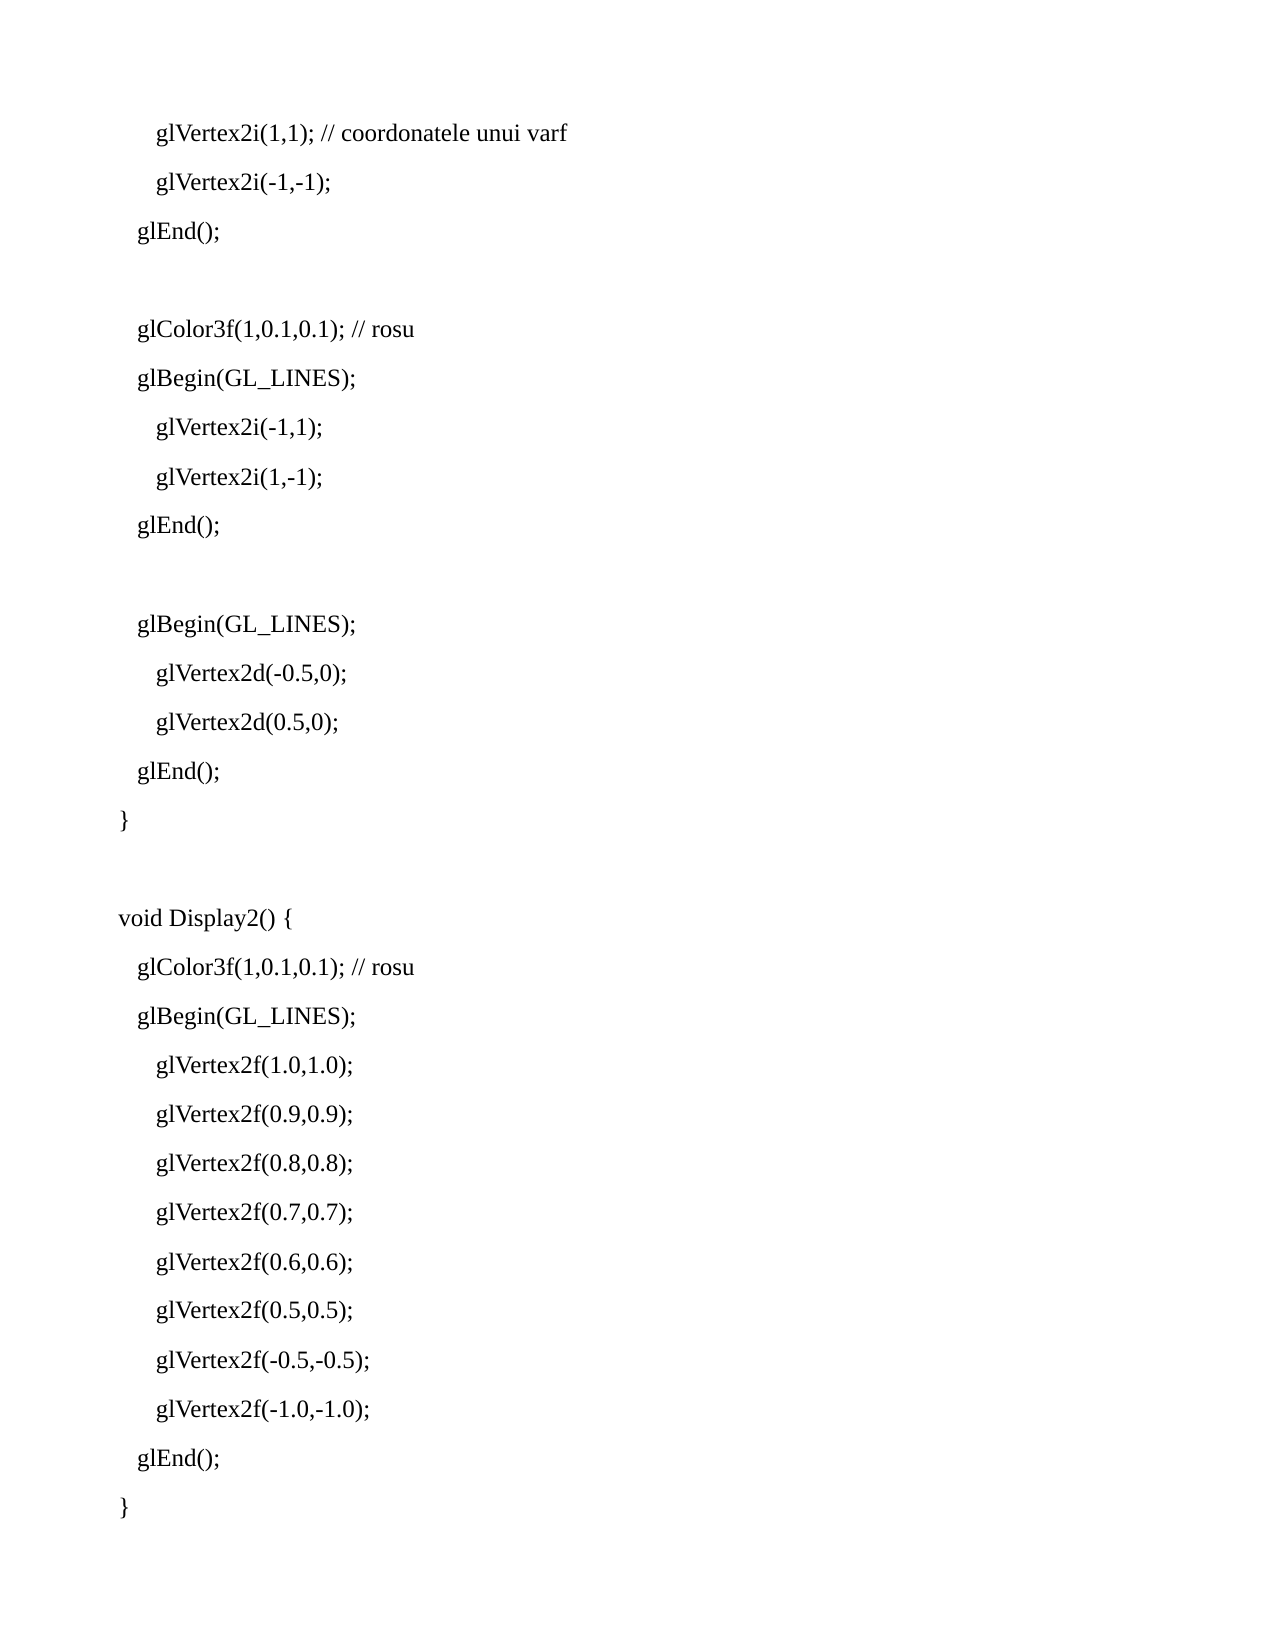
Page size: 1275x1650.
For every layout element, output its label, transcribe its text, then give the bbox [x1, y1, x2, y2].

text glBegin(GL_LINES); [118, 1001, 1157, 1030]
text glEnd(); [118, 756, 1157, 785]
text glVertex2f(1.0,1.0); [118, 1050, 1157, 1079]
text glVertex2f(0.8,0.8); [118, 1148, 1157, 1177]
text glVertex2d(0.5,0); [118, 707, 1157, 736]
text glEnd(); [118, 216, 1157, 245]
text glVertex2i(1,1); // coordonatele unui varf [118, 118, 1157, 147]
text glVertex2f(0.6,0.6); [118, 1247, 1157, 1275]
text glVertex2f(0.9,0.9); [118, 1099, 1157, 1128]
text glEnd(); [118, 1443, 1157, 1472]
text } [118, 1492, 1157, 1521]
text glVertex2f(0.7,0.7); [118, 1197, 1157, 1226]
text glVertex2i(-1,1); [118, 412, 1157, 441]
text void Display2() { [118, 903, 1157, 932]
text glEnd(); [118, 511, 1157, 539]
text glVertex2f(0.5,0.5); [118, 1296, 1157, 1324]
text glVertex2f(-1.0,-1.0); [118, 1394, 1157, 1422]
text glColor3f(1,0.1,0.1); // rosu [118, 952, 1157, 981]
text glVertex2i(1,-1); [118, 462, 1157, 490]
text } [118, 805, 1157, 834]
text glBegin(GL_LINES); [118, 609, 1157, 637]
text glVertex2d(-0.5,0); [118, 658, 1157, 687]
text glVertex2f(-0.5,-0.5); [118, 1345, 1157, 1373]
text glBegin(GL_LINES); [118, 363, 1157, 392]
text glVertex2i(-1,-1); [118, 167, 1157, 196]
text glColor3f(1,0.1,0.1); // rosu [118, 314, 1157, 343]
